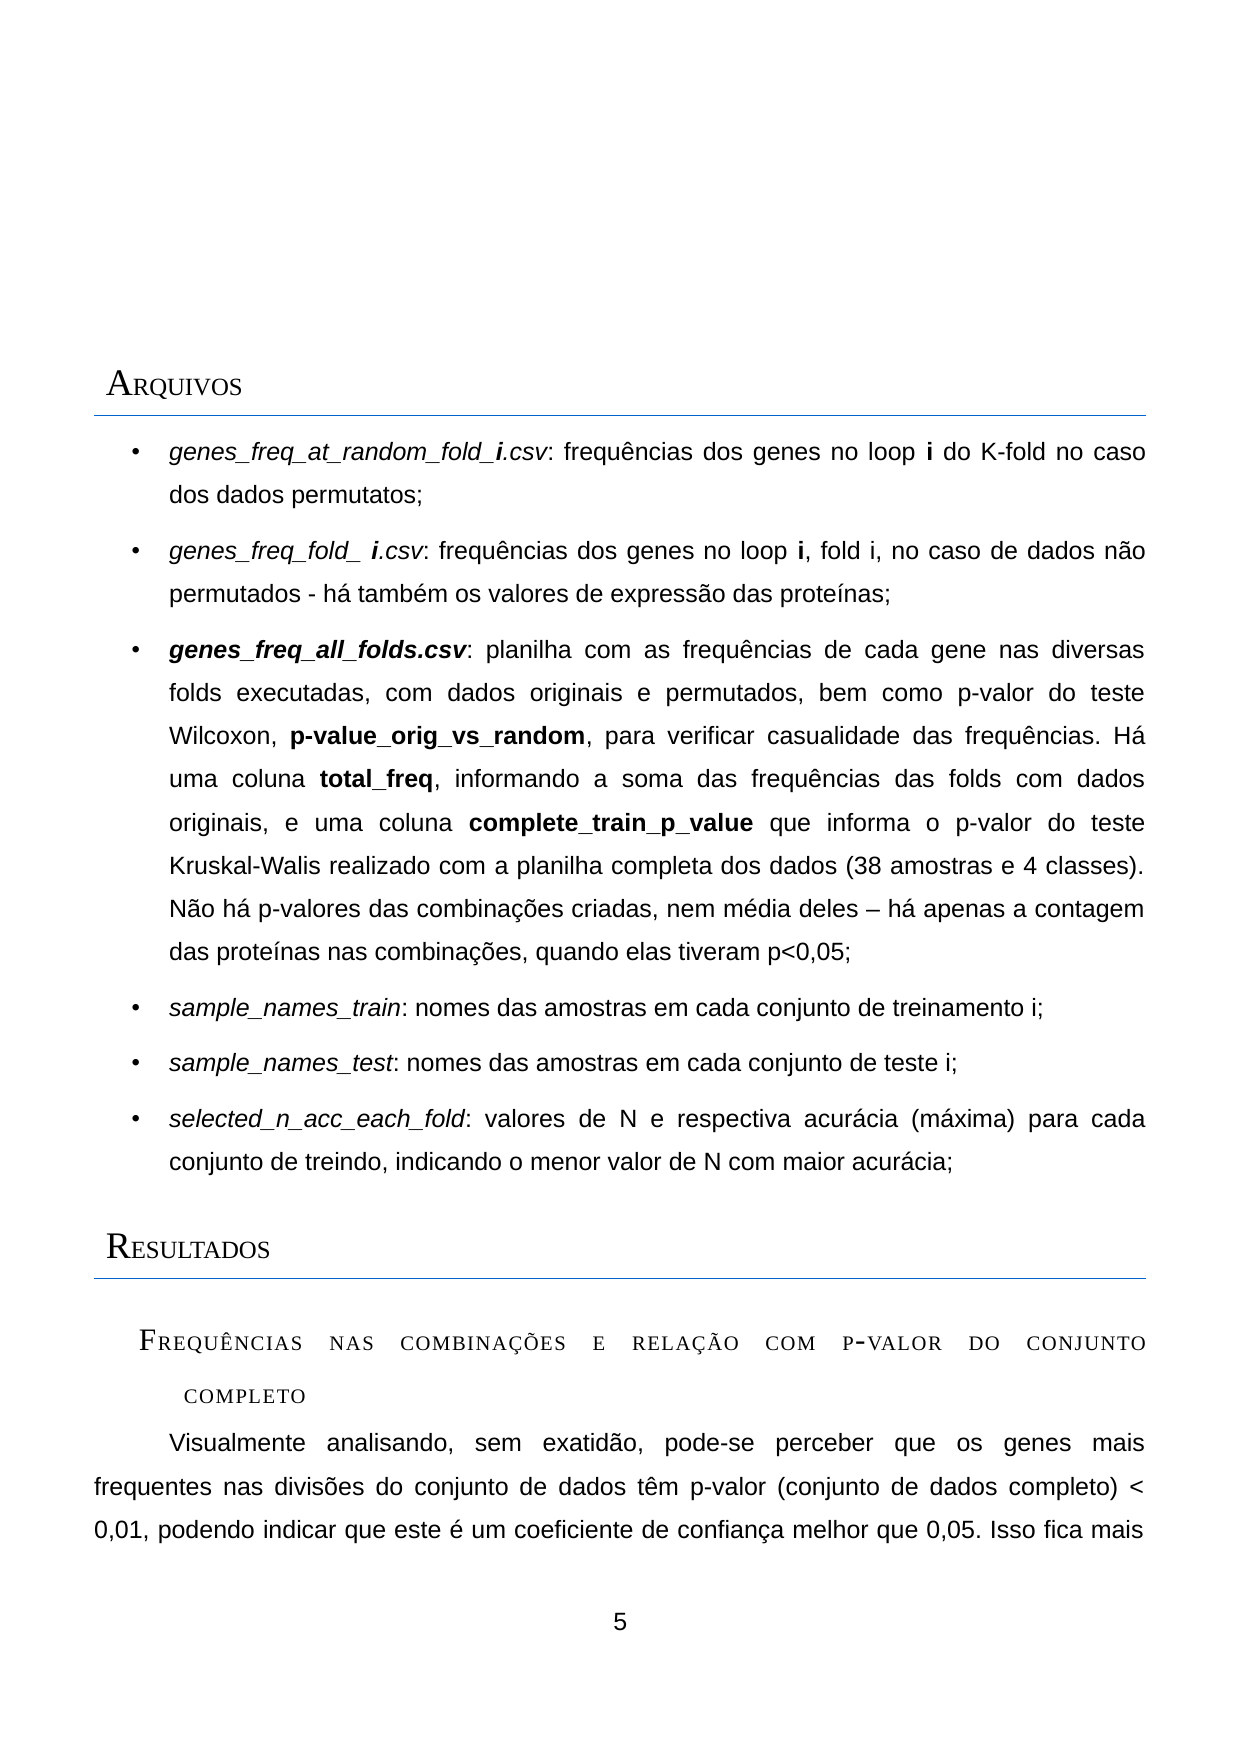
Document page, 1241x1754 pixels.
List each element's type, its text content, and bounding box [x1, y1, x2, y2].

text Visualmente analisando, sem exatidão, pode-se perceber que os genes mais frequentes nas divisões do conjunto de dados têm p-valor (conjunto de dados completo) < 0,01, podendo indicar que este é um coeficiente de confiança melhor que 0,05. Isso fica mais [94, 1428, 1146, 1543]
list sample_names_test: nomes das amostras em cada conjunto de teste i; [131, 1048, 1146, 1077]
list genes_freq_fold_ i.csv: frequências dos genes no loop i, fold i, no caso de dados não permutados - há também os valores de expressão das proteínas; [131, 536, 1146, 608]
list sample_names_train: nomes das amostras em cada conjunto de treinamento i; [131, 993, 1146, 1021]
subtitle Frequências nas combinações e relação com p-valor do conjunto completo [139, 1321, 1146, 1411]
subtitle Arquivos [94, 349, 1146, 415]
list selected_n_acc_each_fold: valores de N e respectiva acurácia (máxima) para cada conjunto de treindo, indicando o menor valor de N com maior acurácia; [131, 1104, 1146, 1176]
subtitle Resultados [94, 1211, 1146, 1278]
list genes_freq_all_folds.csv: planilha com as frequências de cada gene nas diversas folds executadas, com dados originais e permutados, bem como p-valor do teste Wilcoxon, p-value_orig_vs_random, para verificar casualidade das frequências. Há uma coluna total_freq, informando a soma das frequências das folds com dados originais, e uma coluna complete_train_p_value que informa o p-valor do teste Kruskal-Walis realizado com a planilha completa dos dados (38 amostras e 4 classes). Não há p-valores das combinações criadas, nem média deles – há apenas a contagem das proteínas nas combinações, quando elas tiveram p<0,05; [131, 635, 1146, 966]
list genes_freq_at_random_fold_i.csv: frequências dos genes no loop i do K-fold no caso dos dados permutatos; [131, 437, 1146, 509]
